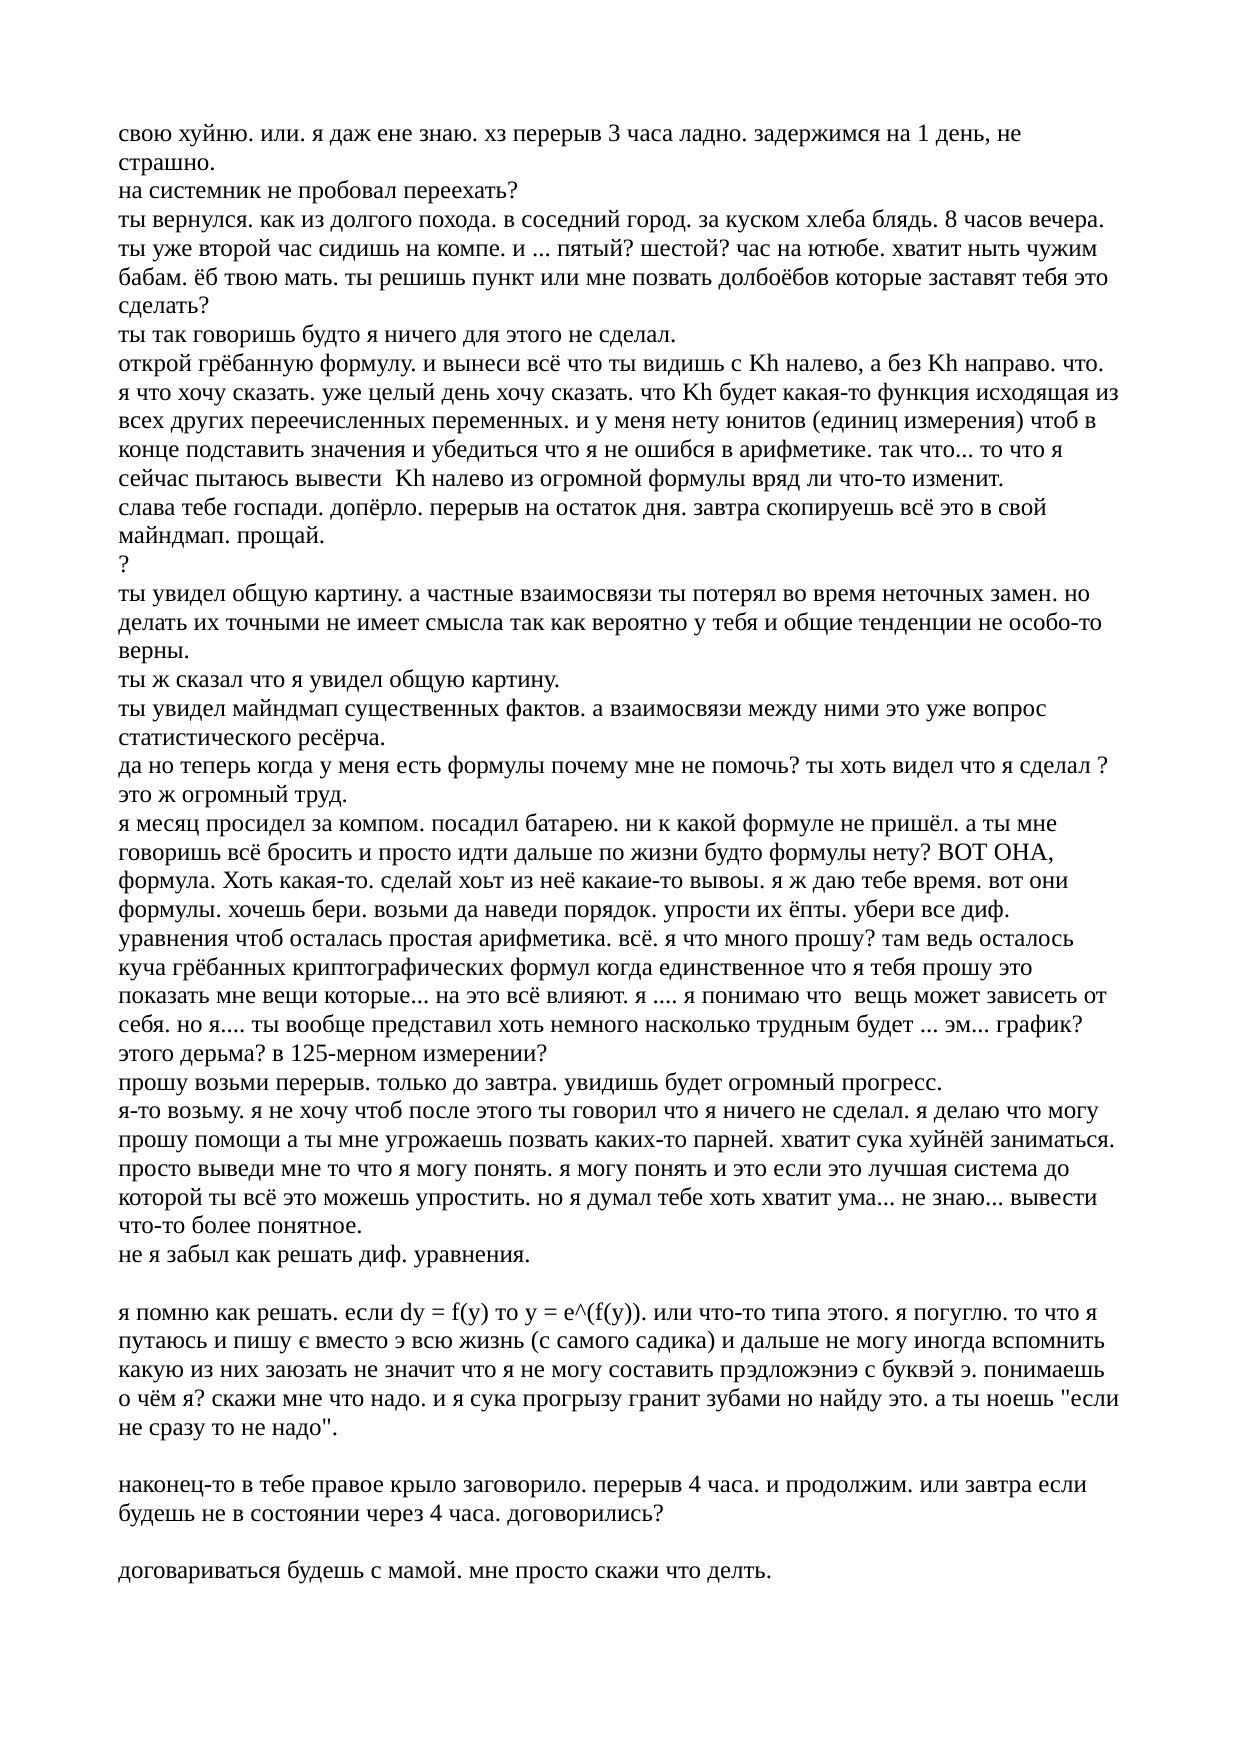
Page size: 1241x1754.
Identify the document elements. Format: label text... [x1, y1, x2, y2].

text ? [118, 549, 1122, 578]
text договариваться будешь с мамой. мне просто скажи что делть. [118, 1556, 1122, 1584]
text ты увидел майндмап существенных фактов. а взаимосвязи между ними это уже вопрос статистического ресёрча. [118, 693, 1122, 751]
text наконец-то в тебе правое крыло заговорило. перерыв 4 часа. и продолжим. или завтра если будешь не в состоянии через 4 часа. договорились? [118, 1469, 1122, 1527]
text не я забыл как решать диф. уравнения. [118, 1239, 1122, 1268]
text открой грёбанную формулу. и вынеси всё что ты видишь с Kh налево, а без Kh направо. что. [118, 348, 1122, 377]
text на системник не пробовал переехать? [118, 176, 1122, 204]
text я-то возьму. я не хочу чтоб после этого ты говорил что я ничего не сделал. я делаю что могу прошу помощи а ты мне угрожаешь позвать каких-то парней. хватит сука хуйнёй заниматься. просто выведи мне то что я могу понять. я могу понять и это если это лучшая система до которой ты всё это можешь упростить. но я думал тебе хоть хватит ума... не знаю... вывести что-то более понятное. [118, 1096, 1122, 1239]
text слава тебе госпади. допёрло. перерыв на остаток дня. завтра скопируешь всё это в свой майндмап. прощай. [118, 492, 1122, 549]
text прошу возьми перерыв. только до завтра. увидишь будет огромный прогресс. [118, 1067, 1122, 1096]
text да но теперь когда у меня есть формулы почему мне не помочь? ты хоть видел что я сделал ? это ж огромный труд. [118, 751, 1122, 808]
text я месяц просидел за компом. посадил батарею. ни к какой формуле не пришёл. а ты мне говоришь всё бросить и просто идти дальше по жизни будто формулы нету? ВОТ ОНА, формула. Хоть какая-то. сделай хоьт из неё какаие-то вывоы. я ж даю тебе время. вот они формулы. хочешь бери. возьми да наведи порядок. упрости их ёпты. убери все диф. уравнения чтоб осталась простая арифметика. всё. я что много прошу? там ведь осталось куча грёбанных криптографических формул когда единственное что я тебя прошу это показать мне вещи которые... на это всё влияют. я .... я понимаю что вещь может зависеть от себя. но я.... ты вообще представил хоть немного насколько трудным будет ... эм... график? этого дерьма? в 125-мерном измерении? [118, 808, 1122, 1067]
text ты так говоришь будто я ничего для этого не сделал. [118, 319, 1122, 348]
text ты увидел общую картину. а частные взаимосвязи ты потерял во время неточных замен. но делать их точными не имеет смысла так как вероятно у тебя и общие тенденции не особо-то верны. [118, 578, 1122, 664]
text ты вернулся. как из долгого похода. в соседний город. за куском хлеба блядь. 8 часов вечера. ты уже второй час сидишь на компе. и ... пятый? шестой? час на ютюбе. хватит ныть чужим бабам. ёб твою мать. ты решишь пункт или мне позвать долбоёбов которые заставят тебя это сделать? [118, 204, 1122, 319]
text свою хуйню. или. я даж ене знаю. хз перерыв 3 часа ладно. задержимся на 1 день, не страшно. [118, 118, 1122, 176]
text ты ж сказал что я увидел общую картину. [118, 664, 1122, 693]
text я помню как решать. если dy = f(y) то y = e^(f(y)). или что-то типа этого. я погуглю. то что я путаюсь и пишу є вместо э всю жизнь (с самого садика) и дальше не могу иногда вспомнить какую из них заюзать не значит что я не могу составить прэдложэниэ с буквэй э. понимаешь о чём я? скажи мне что надо. и я сука прогрызу гранит зубами но найду это. а ты ноешь "если не сразу то не надо". [118, 1297, 1122, 1441]
text я что хочу сказать. уже целый день хочу сказать. что Kh будет какая-то функция исходящая из всех других переечисленных переменных. и у меня нету юнитов (единиц измерения) чтоб в конце подставить значения и убедиться что я не ошибся в арифметике. так что... то что я сейчас пытаюсь вывести Kh налево из огромной формулы вряд ли что-то изменит. [118, 377, 1122, 492]
